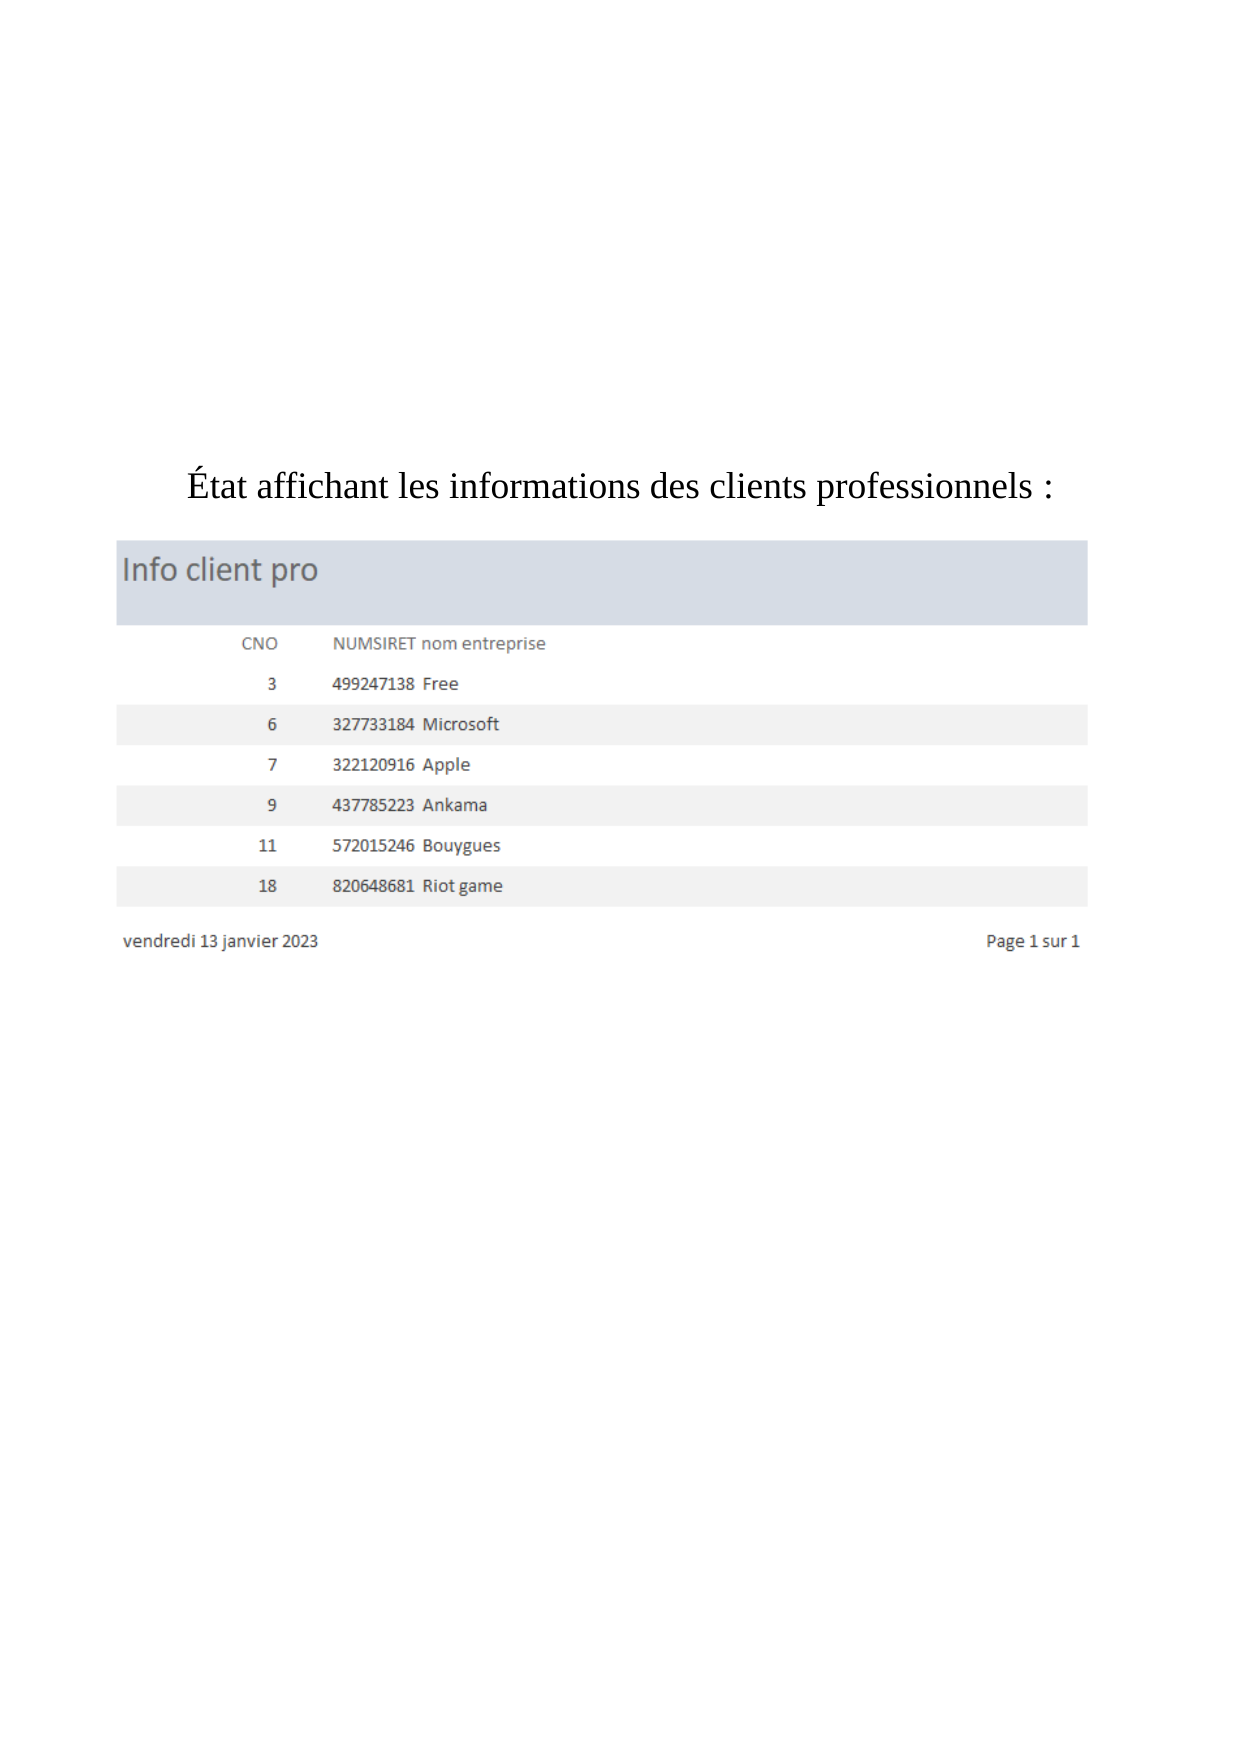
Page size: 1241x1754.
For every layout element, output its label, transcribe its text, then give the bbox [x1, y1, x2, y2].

text État affichant les informations des clients professionnels : [118, 463, 1122, 506]
picture [105, 515, 1135, 1020]
